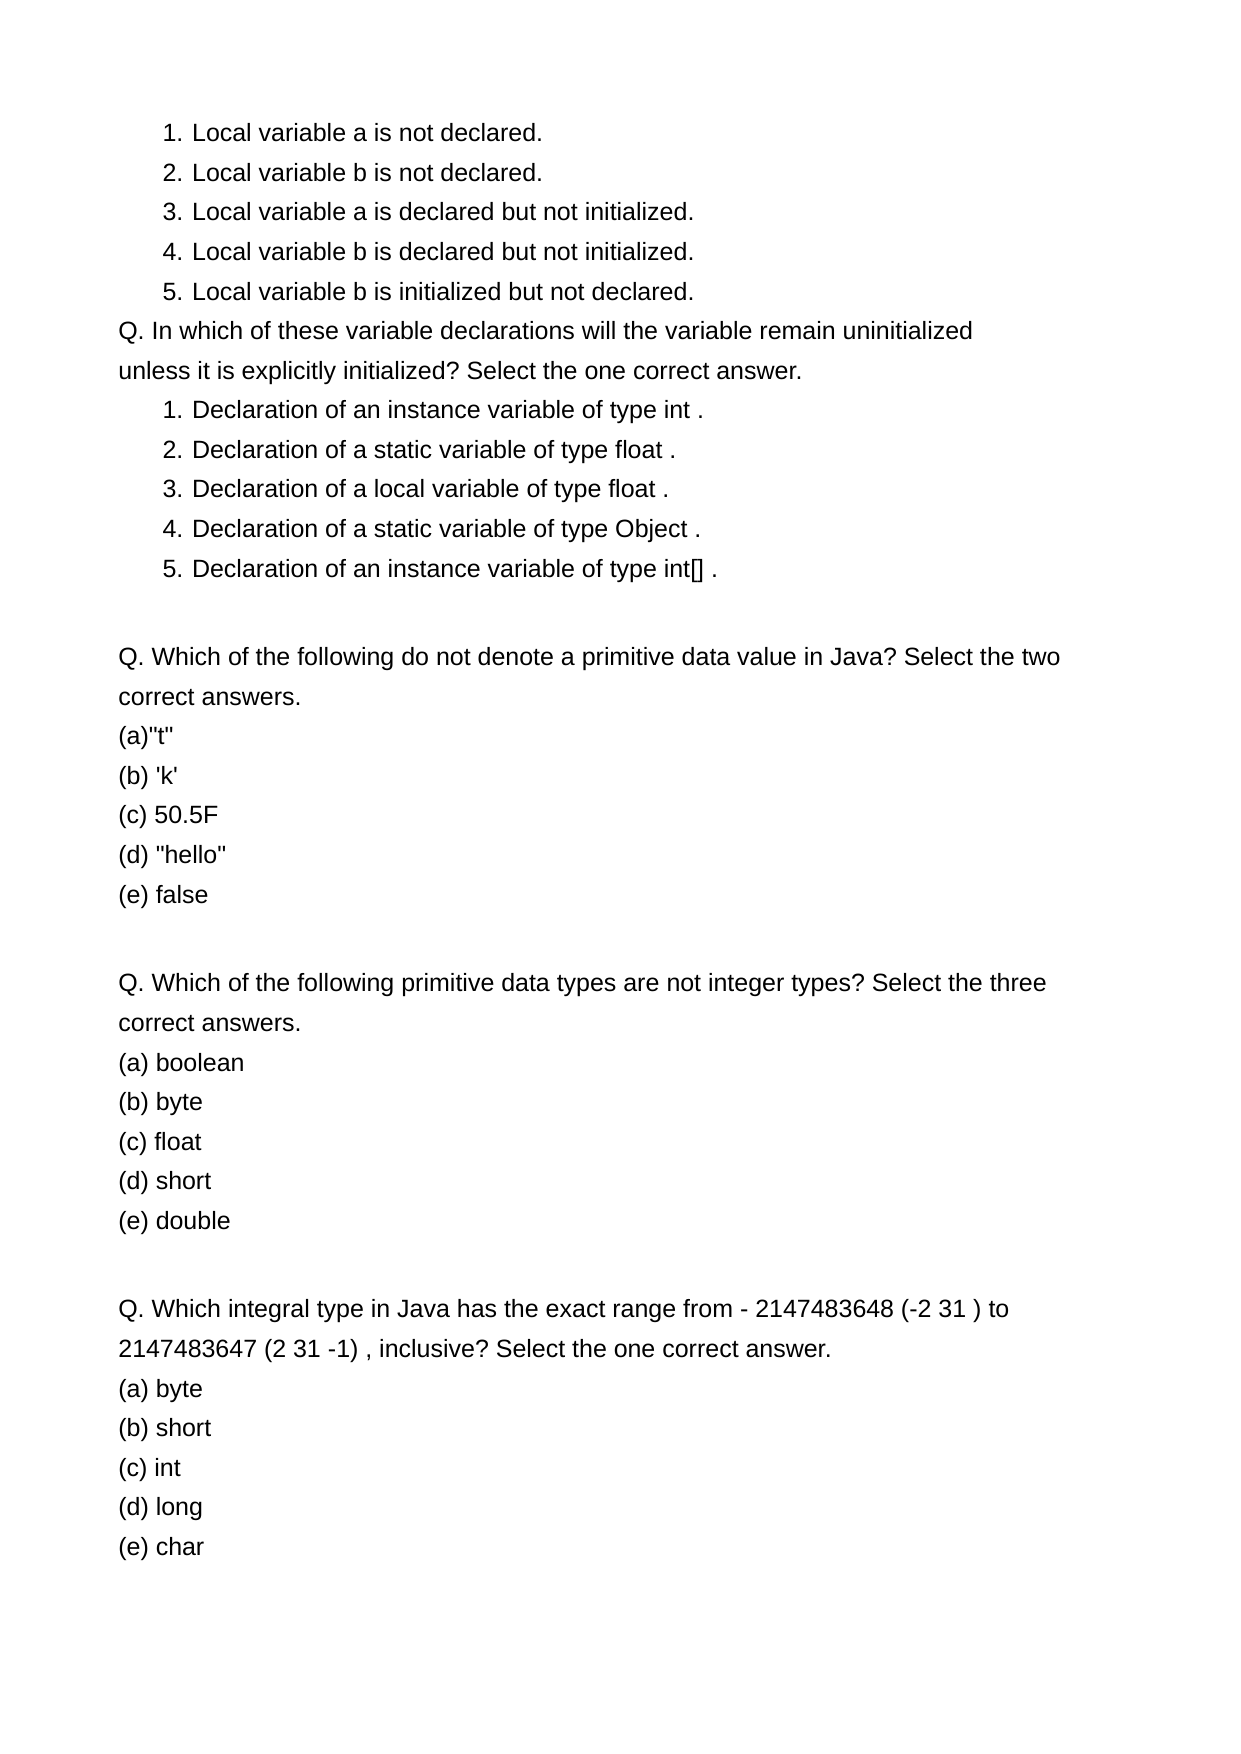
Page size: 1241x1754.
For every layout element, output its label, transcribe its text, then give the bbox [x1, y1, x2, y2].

text (b) 'k' [118, 761, 1122, 790]
text (d) "hello" [118, 840, 1122, 869]
list Declaration of a static variable of type float . [162, 435, 1122, 463]
text (b) short [118, 1413, 1122, 1442]
text (d) long [118, 1492, 1122, 1521]
text Q. Which of the following primitive data types are not integer types? Select the three correct answers. [118, 968, 1122, 1037]
text Q. Which integral type in Java has the exact range from - 2147483648 (-2 31 ) to [118, 1294, 1122, 1323]
text (c) 50.5F [118, 801, 1122, 829]
list Declaration of an instance variable of type int . [162, 395, 1122, 424]
text (a) boolean [118, 1047, 1122, 1076]
text unless it is explicitly initialized? Select the one correct answer. [118, 356, 1122, 384]
text (e) char [118, 1532, 1122, 1561]
list Local variable a is declared but not initialized. [162, 197, 1122, 226]
text (c) int [118, 1453, 1122, 1482]
list Local variable b is initialized but not declared. [162, 276, 1122, 305]
list Declaration of a static variable of type Object . [162, 514, 1122, 543]
text Q. In which of these variable declarations will the variable remain uninitialized [118, 316, 1122, 345]
text (e) false [118, 880, 1122, 908]
text (e) double [118, 1206, 1122, 1234]
text (a) byte [118, 1374, 1122, 1402]
list Declaration of a local variable of type float . [162, 474, 1122, 503]
text (d) short [118, 1166, 1122, 1195]
text Q. Which of the following do not denote a primitive data value in Java? Select the two correct answers. [118, 642, 1122, 711]
text (b) byte [118, 1087, 1122, 1116]
list Declaration of an instance variable of type int[] . [162, 553, 1122, 582]
list Local variable a is not declared. [162, 118, 1122, 147]
list Local variable b is not declared. [162, 158, 1122, 186]
list Local variable b is declared but not initialized. [162, 237, 1122, 266]
text (c) float [118, 1127, 1122, 1155]
text (a)"t" [118, 721, 1122, 750]
text 2147483647 (2 31 -1) , inclusive? Select the one correct answer. [118, 1334, 1122, 1363]
